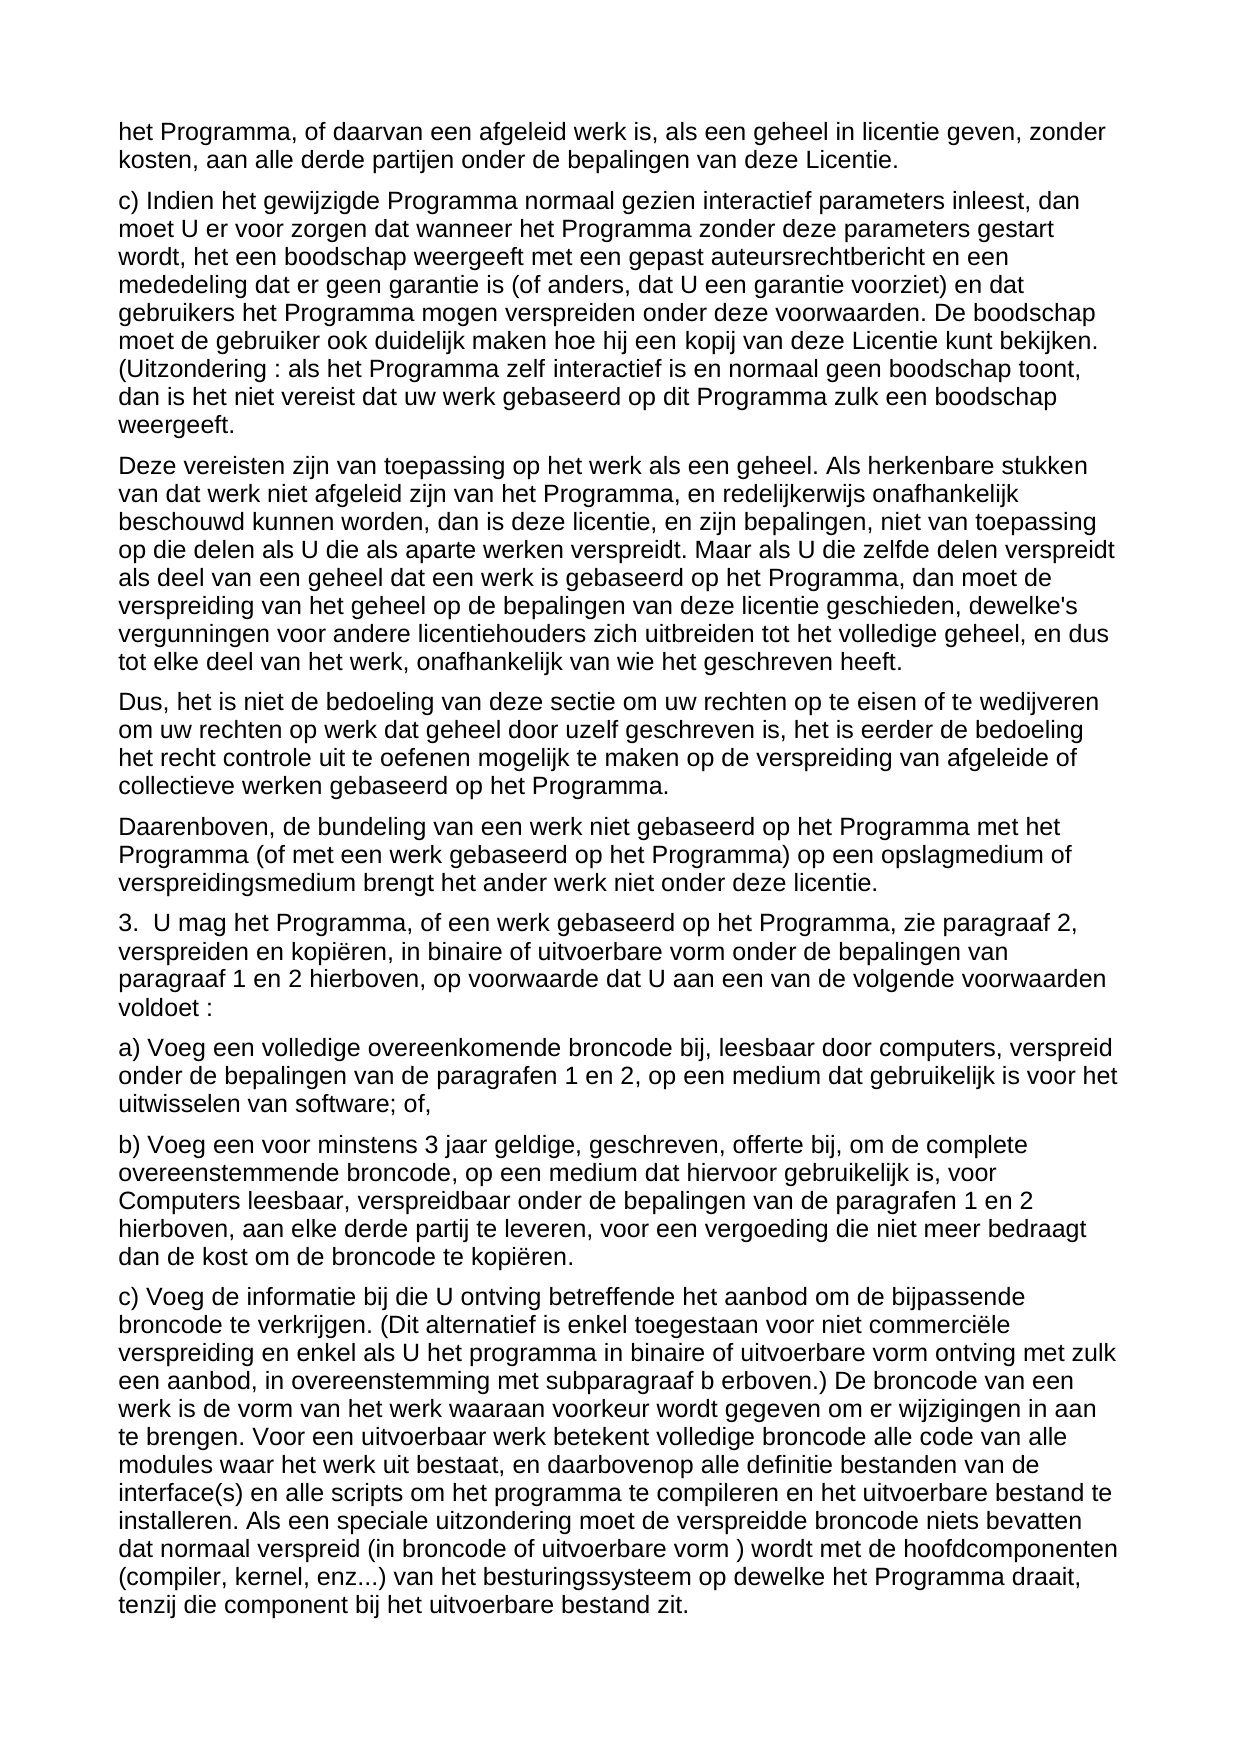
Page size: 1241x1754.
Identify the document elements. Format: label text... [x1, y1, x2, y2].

text het Programma, of daarvan een afgeleid werk is, als een geheel in licentie geven, zonder kosten, aan alle derde partijen onder de bepalingen van deze Licentie. [118, 118, 1122, 174]
text c) Indien het gewijzigde Programma normaal gezien interactief parameters inleest, dan moet U er voor zorgen dat wanneer het Programma zonder deze parameters gestart wordt, het een boodschap weergeeft met een gepast auteursrechtbericht en een mededeling dat er geen garantie is (of anders, dat U een garantie voorziet) en dat gebruikers het Programma mogen verspreiden onder deze voorwaarden. De boodschap moet de gebruiker ook duidelijk maken hoe hij een kopij van deze Licentie kunt bekijken. (Uitzondering : als het Programma zelf interactief is en normaal geen boodschap toont, dan is het niet vereist dat uw werk gebaseerd op dit Programma zulk een boodschap weergeeft. [118, 187, 1122, 439]
text Daarenboven, de bundeling van een werk niet gebaseerd op het Programma met het Programma (of met een werk gebaseerd op het Programma) op een opslagmedium of verspreidingsmedium brengt het ander werk niet onder deze licentie. [118, 813, 1122, 897]
text b) Voeg een voor minstens 3 jaar geldige, geschreven, offerte bij, om de complete overeenstemmende broncode, op een medium dat hiervoor gebruikelijk is, voor Computers leesbaar, verspreidbaar onder de bepalingen van de paragrafen 1 en 2 hierboven, aan elke derde partij te leveren, voor een vergoeding die niet meer bedraagt dan de kost om de broncode te kopiëren. [118, 1130, 1122, 1270]
text c) Voeg de informatie bij die U ontving betreffende het aanbod om de bijpassende broncode te verkrijgen. (Dit alternatief is enkel toegestaan voor niet commerciële verspreiding en enkel als U het programma in binaire of uitvoerbare vorm ontving met zulk een aanbod, in overeenstemming met subparagraaf b erboven.) De broncode van een werk is de vorm van het werk waaraan voorkeur wordt gegeven om er wijzigingen in aan te brengen. Voor een uitvoerbaar werk betekent volledige broncode alle code van alle modules waar het werk uit bestaat, en daarbovenop alle definitie bestanden van de interface(s) en alle scripts om het programma te compileren en het uitvoerbare bestand te installeren. Als een speciale uitzondering moet de verspreidde broncode niets bevatten dat normaal verspreid (in broncode of uitvoerbare vorm ) wordt met de hoofdcomponenten (compiler, kernel, enz...) van het besturingssysteem op dewelke het Programma draait, tenzij die component bij het uitvoerbare bestand zit. [118, 1283, 1122, 1619]
text Deze vereisten zijn van toepassing op het werk als een geheel. Als herkenbare stukken van dat werk niet afgeleid zijn van het Programma, en redelijkerwijs onafhankelijk beschouwd kunnen worden, dan is deze licentie, en zijn bepalingen, niet van toepassing op die delen als U die als aparte werken verspreidt. Maar als U die zelfde delen verspreidt als deel van een geheel dat een werk is gebaseerd op het Programma, dan moet de verspreiding van het geheel op de bepalingen van deze licentie geschieden, dewelke's vergunningen voor andere licentiehouders zich uitbreiden tot het volledige geheel, en dus tot elke deel van het werk, onafhankelijk van wie het geschreven heeft. [118, 451, 1122, 676]
text a) Voeg een volledige overeenkomende broncode bij, leesbaar door computers, verspreid onder de bepalingen van de paragrafen 1 en 2, op een medium dat gebruikelijk is voor het uitwisselen van software; of, [118, 1034, 1122, 1118]
text 3. U mag het Programma, of een werk gebaseerd op het Programma, zie paragraaf 2, verspreiden en kopiëren, in binaire of uitvoerbare vorm onder de bepalingen van paragraaf 1 en 2 hierboven, op voorwaarde dat U aan een van de volgende voorwaarden voldoet : [118, 909, 1122, 1021]
text Dus, het is niet de bedoeling van deze sectie om uw rechten op te eisen of te wedijveren om uw rechten op werk dat geheel door uzelf geschreven is, het is eerder de bedoeling het recht controle uit te oefenen mogelijk te maken op de verspreiding van afgeleide of collectieve werken gebaseerd op het Programma. [118, 688, 1122, 800]
